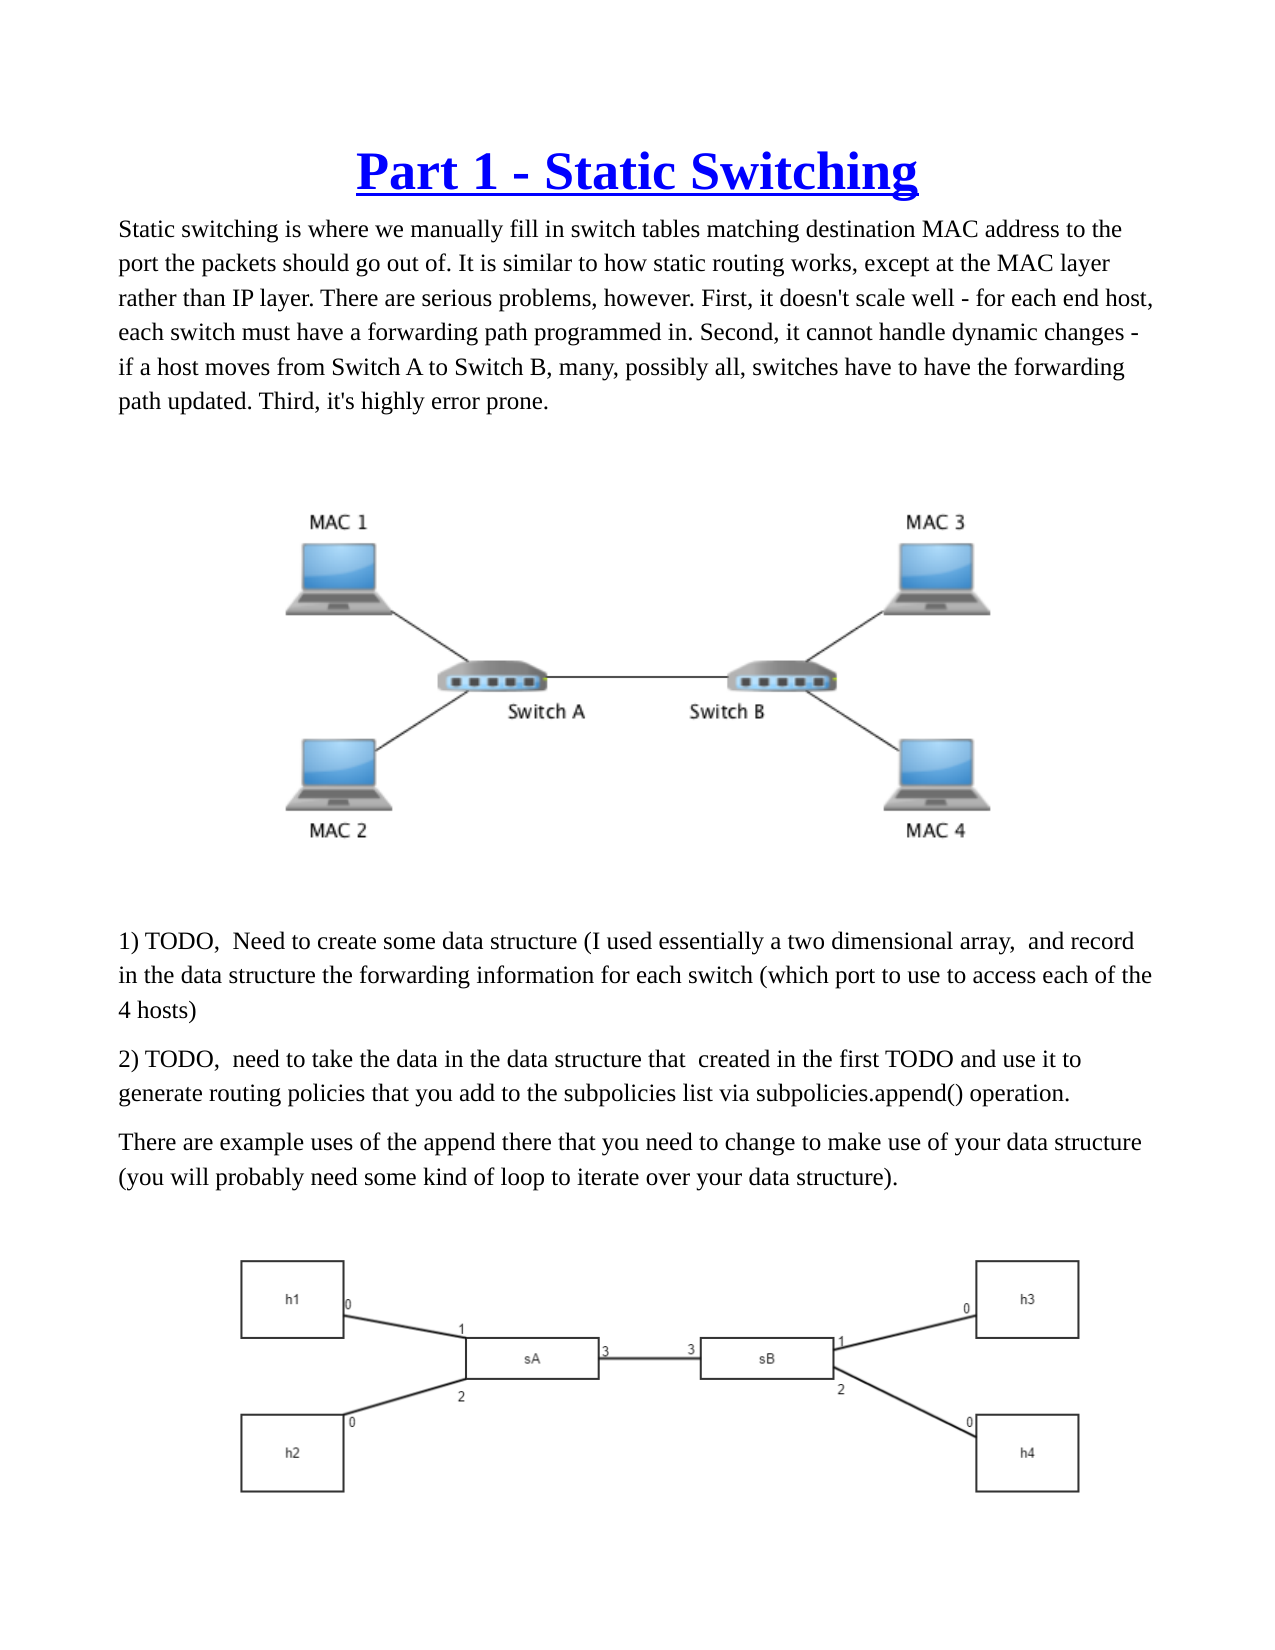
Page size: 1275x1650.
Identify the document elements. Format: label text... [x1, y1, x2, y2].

picture [261, 484, 1014, 869]
subtitle Part 1 - Static Switching [118, 139, 1157, 201]
text 2) TODO, need to take the data in the data structure that created in the first TODO and use it to generate routing policies that you add to the subpolicies list via subpolicies.append() operation. [118, 1044, 1157, 1107]
picture [170, 1211, 1105, 1512]
text Static switching is where we manually fill in switch tables matching destination MAC address to the port the packets should go out of. It is similar to how static routing works, except at the MAC layer rather than IP layer. There are serious problems, however. First, it doesn't scale well - for each end host, each switch must have a forwarding path programmed in. Second, it cannot handle dynamic changes - if a host moves from Switch A to Switch B, many, possibly all, switches have to have the forwarding path updated. Third, it's highly error prone. [118, 214, 1157, 415]
text There are example uses of the append there that you need to change to make use of your data structure (you will probably need some kind of loop to iterate over your data structure). [118, 1127, 1157, 1191]
text 1) TODO, Need to create some data structure (I used essentially a two dimensional array, and record in the data structure the forwarding information for each switch (which port to use to access each of the 4 hosts) [118, 926, 1157, 1023]
